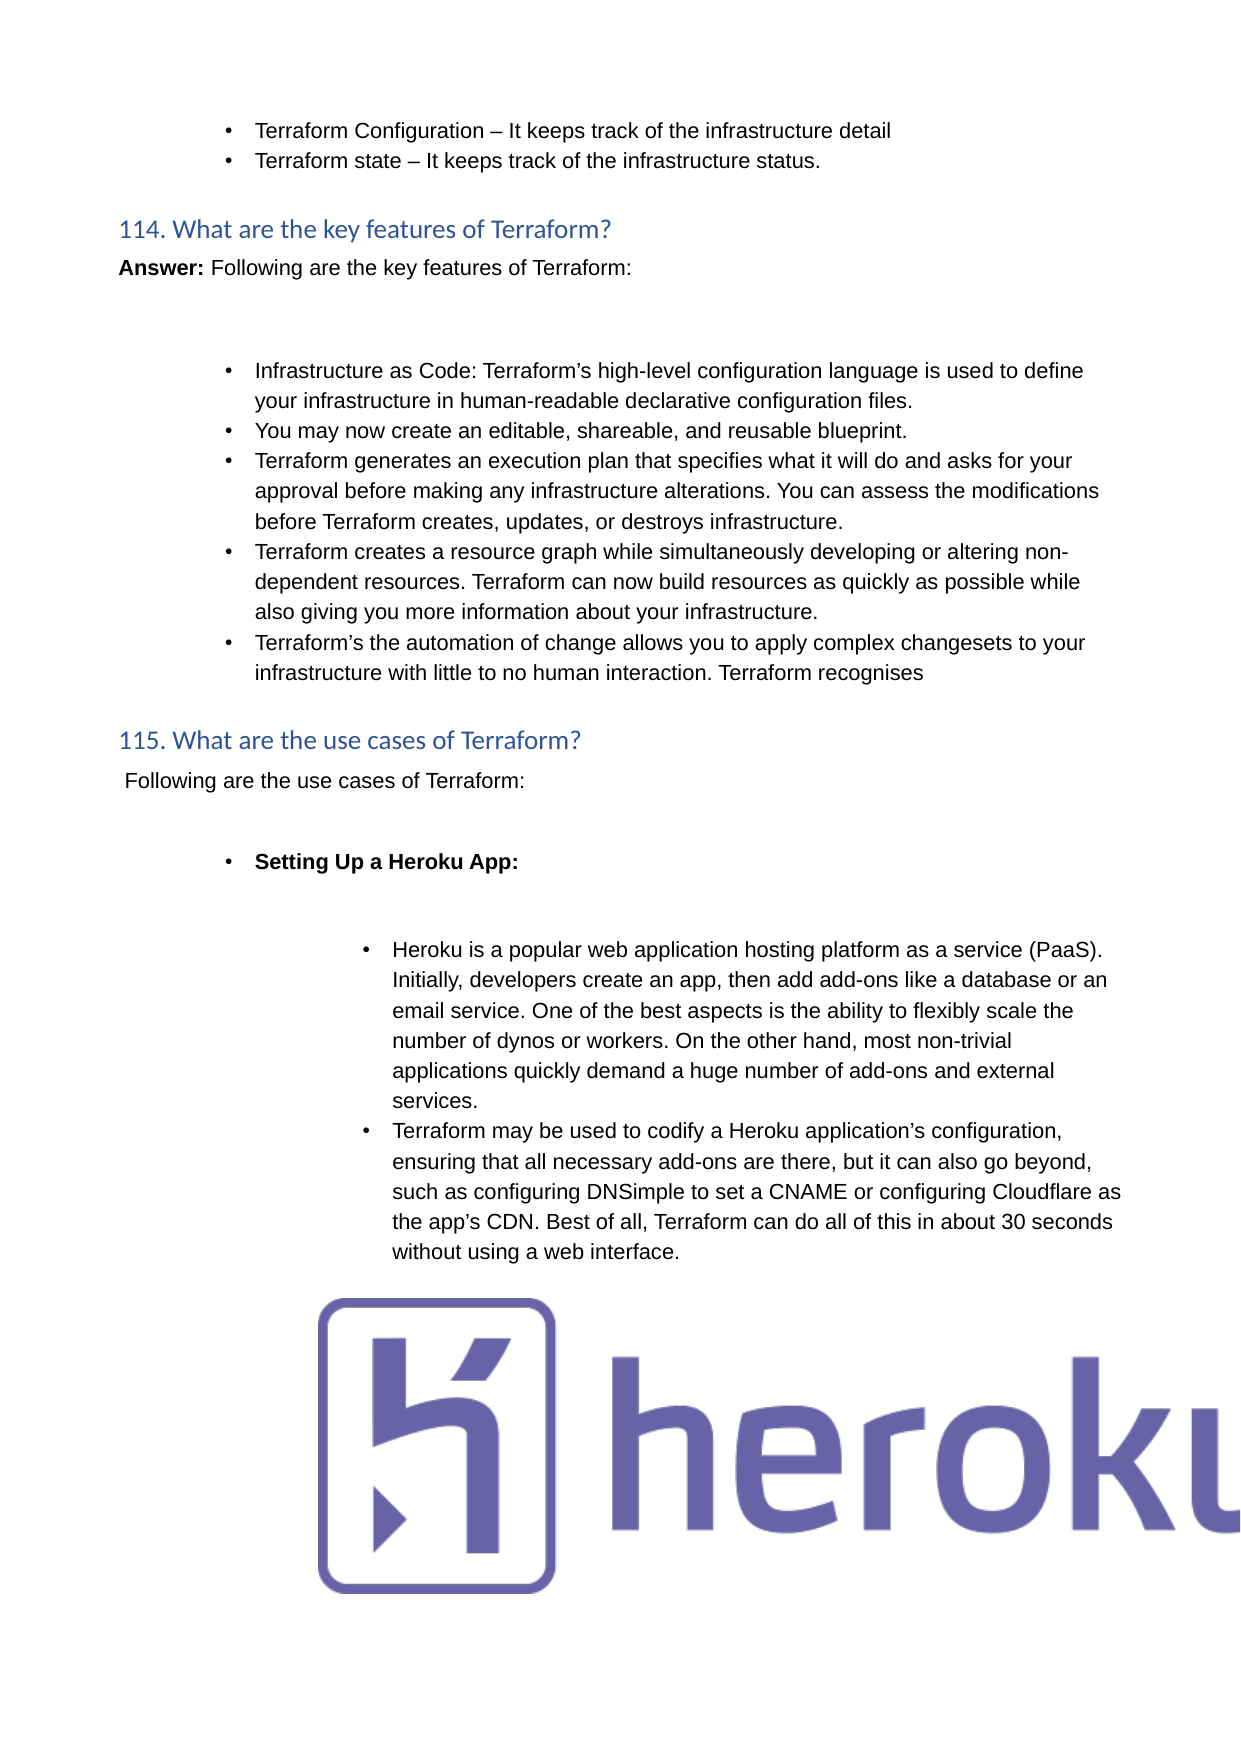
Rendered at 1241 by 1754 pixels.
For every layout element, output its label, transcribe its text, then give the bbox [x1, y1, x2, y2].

list Terraform Configuration – It keeps track of the infrastructure detail [225, 118, 1122, 143]
list You may now create an editable, shareable, and reusable blueprint. [225, 418, 1122, 443]
list Setting Up a Heroku App: [225, 848, 1122, 874]
list Terraform’s the automation of change allows you to apply complex changesets to your infrastructure with little to no human interaction. Terraform recognises [225, 629, 1122, 685]
list Terraform generates an execution plan that specifies what it will do and asks for your approval before making any infrastructure alterations. You can assess the modifications before Terraform creates, updates, or destroys infrastructure. [225, 448, 1122, 534]
list Terraform state – It keeps track of the infrastructure status. [225, 148, 1122, 173]
list Terraform may be used to codify a Heroku application’s configuration, ensuring that all necessary add-ons are there, but it can also go beyond, such as configuring DNSimple to set a CNAME or configuring Cloudflare as the app’s CDN. Best of all, Terraform can do all of this in about 30 seconds without using a web interface. [362, 1118, 1122, 1264]
list Infrastructure as Code: Terraform’s high-level configuration language is used to define your infrastructure in human-readable declarative configuration files. [225, 357, 1122, 413]
list Terraform creates a resource graph while simultaneously developing or altering non-dependent resources. Terraform can now build resources as quickly as possible while also giving you more information about your infrastructure. [225, 539, 1122, 624]
text Following are the use cases of Terraform: [118, 766, 1122, 794]
list Heroku is a popular web application hosting platform as a service (PaaS). Initially, developers create an app, then add add-ons like a database or an email service. One of the best aspects is the ability to flexibly scale the number of dynos or workers. On the other hand, most non-trivial applications quickly demand a huge number of add-ons and external services. [362, 937, 1122, 1113]
subtitle 115. What are the use cases of Terraform? [118, 723, 1122, 756]
subtitle 114. What are the key features of Terraform? [118, 212, 1122, 245]
text Answer: Following are the key features of Terraform: [118, 254, 1122, 279]
picture [318, 1298, 1241, 1594]
